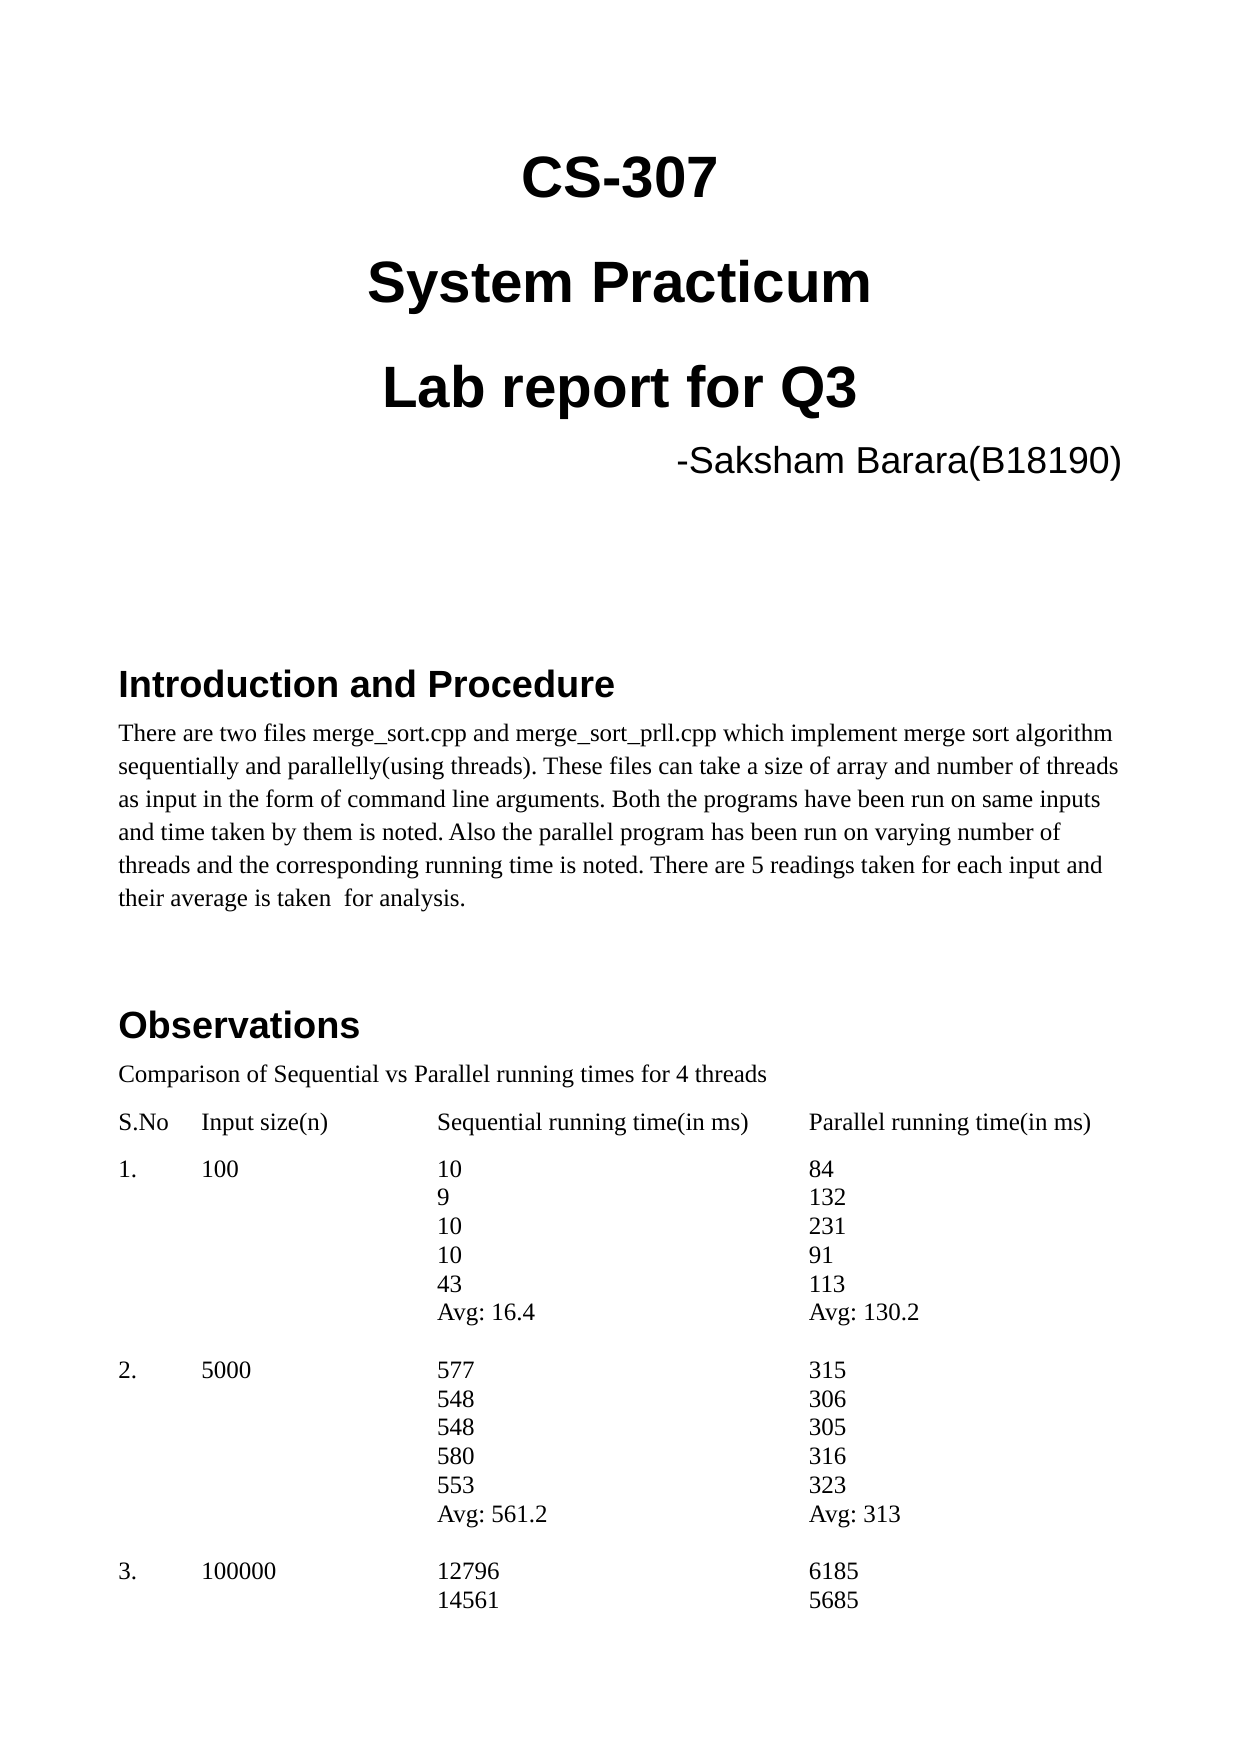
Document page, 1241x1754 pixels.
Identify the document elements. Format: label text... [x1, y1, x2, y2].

table_cell 43 [437, 1269, 809, 1297]
table_cell 9 [437, 1183, 809, 1211]
table_cell [118, 1413, 201, 1441]
table_cell [437, 1326, 809, 1355]
table_cell [118, 1183, 201, 1211]
table_cell 231 [809, 1211, 1123, 1240]
table_cell [118, 1269, 201, 1297]
table_cell [201, 1298, 437, 1326]
table_cell 14561 [437, 1585, 809, 1614]
table_cell [118, 1585, 201, 1614]
table_cell [201, 1211, 437, 1240]
table_cell [118, 1384, 201, 1412]
text Comparison of Sequential vs Parallel running times for 4 threads [118, 1059, 1122, 1088]
table_cell 315 [809, 1355, 1123, 1384]
table_cell 10 [437, 1240, 809, 1269]
table_cell Avg: 561.2 [437, 1499, 809, 1527]
subtitle Introduction and Procedure [118, 662, 1122, 705]
table_cell 10 [437, 1154, 809, 1182]
table_cell 10 [437, 1211, 809, 1240]
table_cell 6185 [809, 1556, 1123, 1585]
table_header Input size(n) [201, 1107, 437, 1154]
table_cell [201, 1499, 437, 1527]
table_cell [201, 1269, 437, 1297]
table_cell 5685 [809, 1585, 1123, 1614]
title System Practicum [118, 248, 1122, 315]
table_cell [201, 1470, 437, 1499]
table_cell 580 [437, 1441, 809, 1470]
table_cell 553 [437, 1470, 809, 1499]
table_cell [201, 1441, 437, 1470]
table_cell 5000 [201, 1355, 437, 1384]
table_cell 323 [809, 1470, 1123, 1499]
table_cell 305 [809, 1413, 1123, 1441]
table_cell 91 [809, 1240, 1123, 1269]
table_cell 548 [437, 1413, 809, 1441]
table_cell Avg: 130.2 [809, 1298, 1123, 1326]
subtitle Observations [118, 1003, 1122, 1047]
subtitle -Saksham Barara(B18190) [118, 438, 1122, 481]
table_cell [201, 1326, 437, 1355]
table_cell [201, 1528, 437, 1556]
table_cell Avg: 313 [809, 1499, 1123, 1527]
table_cell [201, 1240, 437, 1269]
table_cell 12796 [437, 1556, 809, 1585]
table_cell [201, 1384, 437, 1412]
table_cell [118, 1211, 201, 1240]
table_cell 132 [809, 1183, 1123, 1211]
table_cell [118, 1326, 201, 1355]
table_cell [118, 1240, 201, 1269]
table_cell [201, 1183, 437, 1211]
table_cell 2. [118, 1355, 201, 1384]
table_cell 577 [437, 1355, 809, 1384]
table_cell Avg: 16.4 [437, 1298, 809, 1326]
table_header S.No [118, 1107, 201, 1154]
table_header Parallel running time(in ms) [809, 1107, 1123, 1154]
table_cell [118, 1441, 201, 1470]
table_cell [118, 1298, 201, 1326]
table_cell [437, 1528, 809, 1556]
title Lab report for Q3 [118, 352, 1122, 419]
table_cell 548 [437, 1384, 809, 1412]
table_header Sequential running time(in ms) [437, 1107, 809, 1154]
table_cell 84 [809, 1154, 1123, 1182]
table_cell [809, 1528, 1123, 1556]
table_cell 316 [809, 1441, 1123, 1470]
table_cell 100 [201, 1154, 437, 1182]
table_cell [201, 1413, 437, 1441]
table_cell [809, 1326, 1123, 1355]
table_cell 306 [809, 1384, 1123, 1412]
text There are two files merge_sort.cpp and merge_sort_prll.cpp which implement merge sort algorithm sequentially and parallelly(using threads). These files can take a size of array and number of threads as input in the form of command line arguments. Both the programs have been run on same inputs and time taken by them is noted. Also the parallel program has been run on varying number of threads and the corresponding running time is noted. There are 5 readings taken for each input and their average is taken for analysis. [118, 718, 1122, 912]
table_cell [118, 1528, 201, 1556]
title CS-307 [118, 143, 1122, 210]
table_cell 100000 [201, 1556, 437, 1585]
table_cell [201, 1585, 437, 1614]
table_cell [118, 1470, 201, 1499]
table_cell 1. [118, 1154, 201, 1182]
table_cell 3. [118, 1556, 201, 1585]
table_cell 113 [809, 1269, 1123, 1297]
table_cell [118, 1499, 201, 1527]
